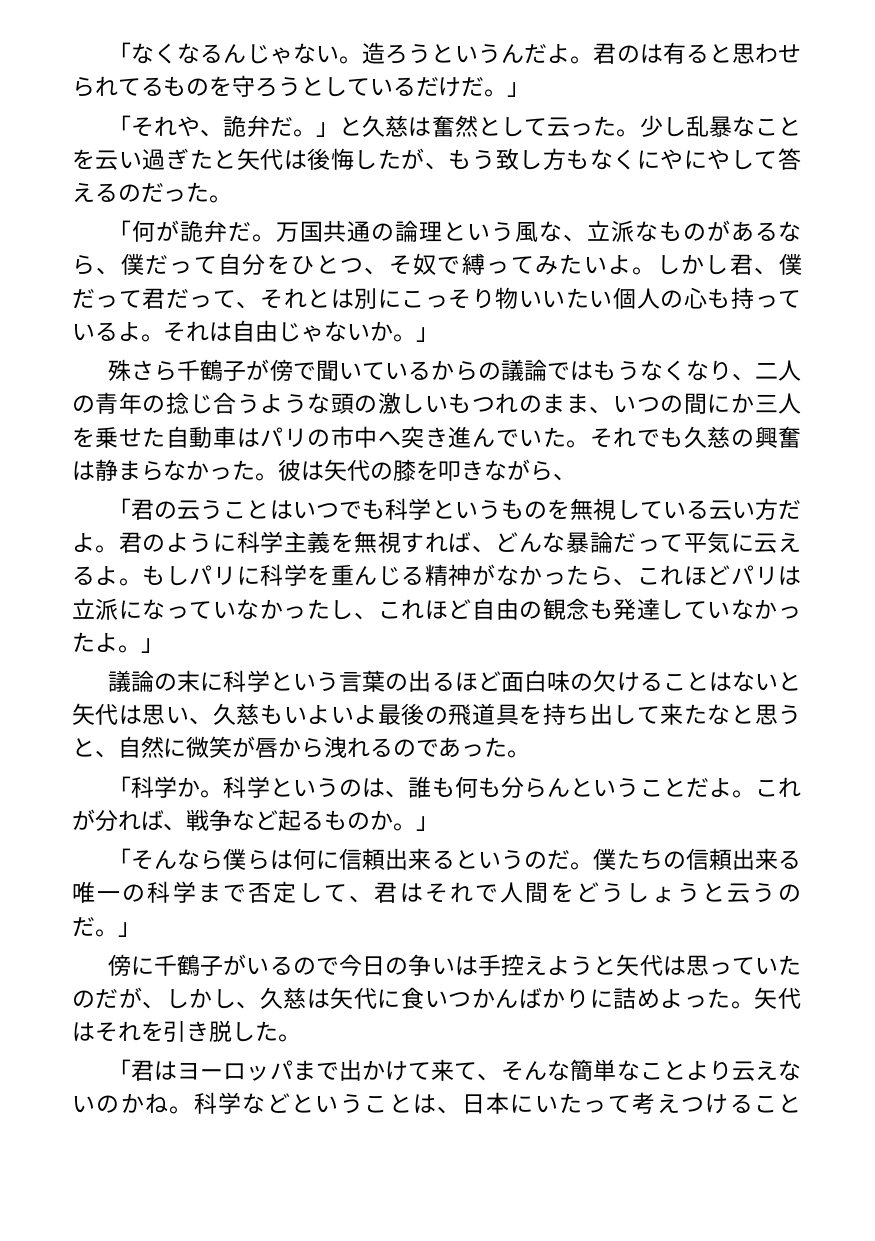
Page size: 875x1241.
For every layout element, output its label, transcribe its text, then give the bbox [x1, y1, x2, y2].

text 傍に千鶴子がいるので今日の争いは手控えようと矢代は思っていたのだが、しかし、久慈は矢代に食いつかんばかりに詰めよった。矢代はそれを引き脱した。 [72, 947, 802, 1047]
text 「なくなるんじゃない。造ろうというんだよ。君のは有ると思わせられてるものを守ろうとしているだけだ。」 [72, 36, 802, 102]
text 「それや、詭弁だ。」と久慈は奮然として云った。少し乱暴なことを云い過ぎたと矢代は後悔したが、もう致し方もなくにやにやして答えるのだった。 [72, 108, 802, 208]
text 「何が詭弁だ。万国共通の論理という風な、立派なものがあるなら、僕だって自分をひとつ、そ奴で縛ってみたいよ。しかし君、僕だって君だって、それとは別にこっそり物いいたい個人の心も持っているよ。それは自由じゃないか。」 [72, 214, 802, 347]
text 「君の云うことはいつでも科学というものを無視している云い方だよ。君のように科学主義を無視すれば、どんな暴論だって平気に云えるよ。もしパリに科学を重んじる精神がなかったら、これほどパリは立派になっていなかったし、これほど自由の観念も発達していなかったよ。」 [72, 492, 802, 658]
text 「君はヨーロッパまで出かけて来て、そんな簡単なことより云えないのかね。科学などということは、日本にいたって考えつけること [72, 1053, 802, 1119]
text 「そんなら僕らは何に信頼出来るというのだ。僕たちの信頼出来る唯一の科学まで否定して、君はそれで人間をどうしょうと云うのだ。」 [72, 842, 802, 942]
text 殊さら千鶴子が傍で聞いているからの議論ではもうなくなり、二人の青年の捻じ合うような頭の激しいもつれのまま、いつの間にか三人を乗せた自動車はパリの市中へ突き進んでいた。それでも久慈の興奮は静まらなかった。彼は矢代の膝を叩きながら、 [72, 353, 802, 486]
text 「科学か。科学というのは、誰も何も分らんということだよ。これが分れば、戦争など起るものか。」 [72, 769, 802, 836]
text 議論の末に科学という言葉の出るほど面白味の欠けることはないと矢代は思い、久慈もいよいよ最後の飛道具を持ち出して来たなと思うと、自然に微笑が唇から洩れるのであった。 [72, 664, 802, 763]
